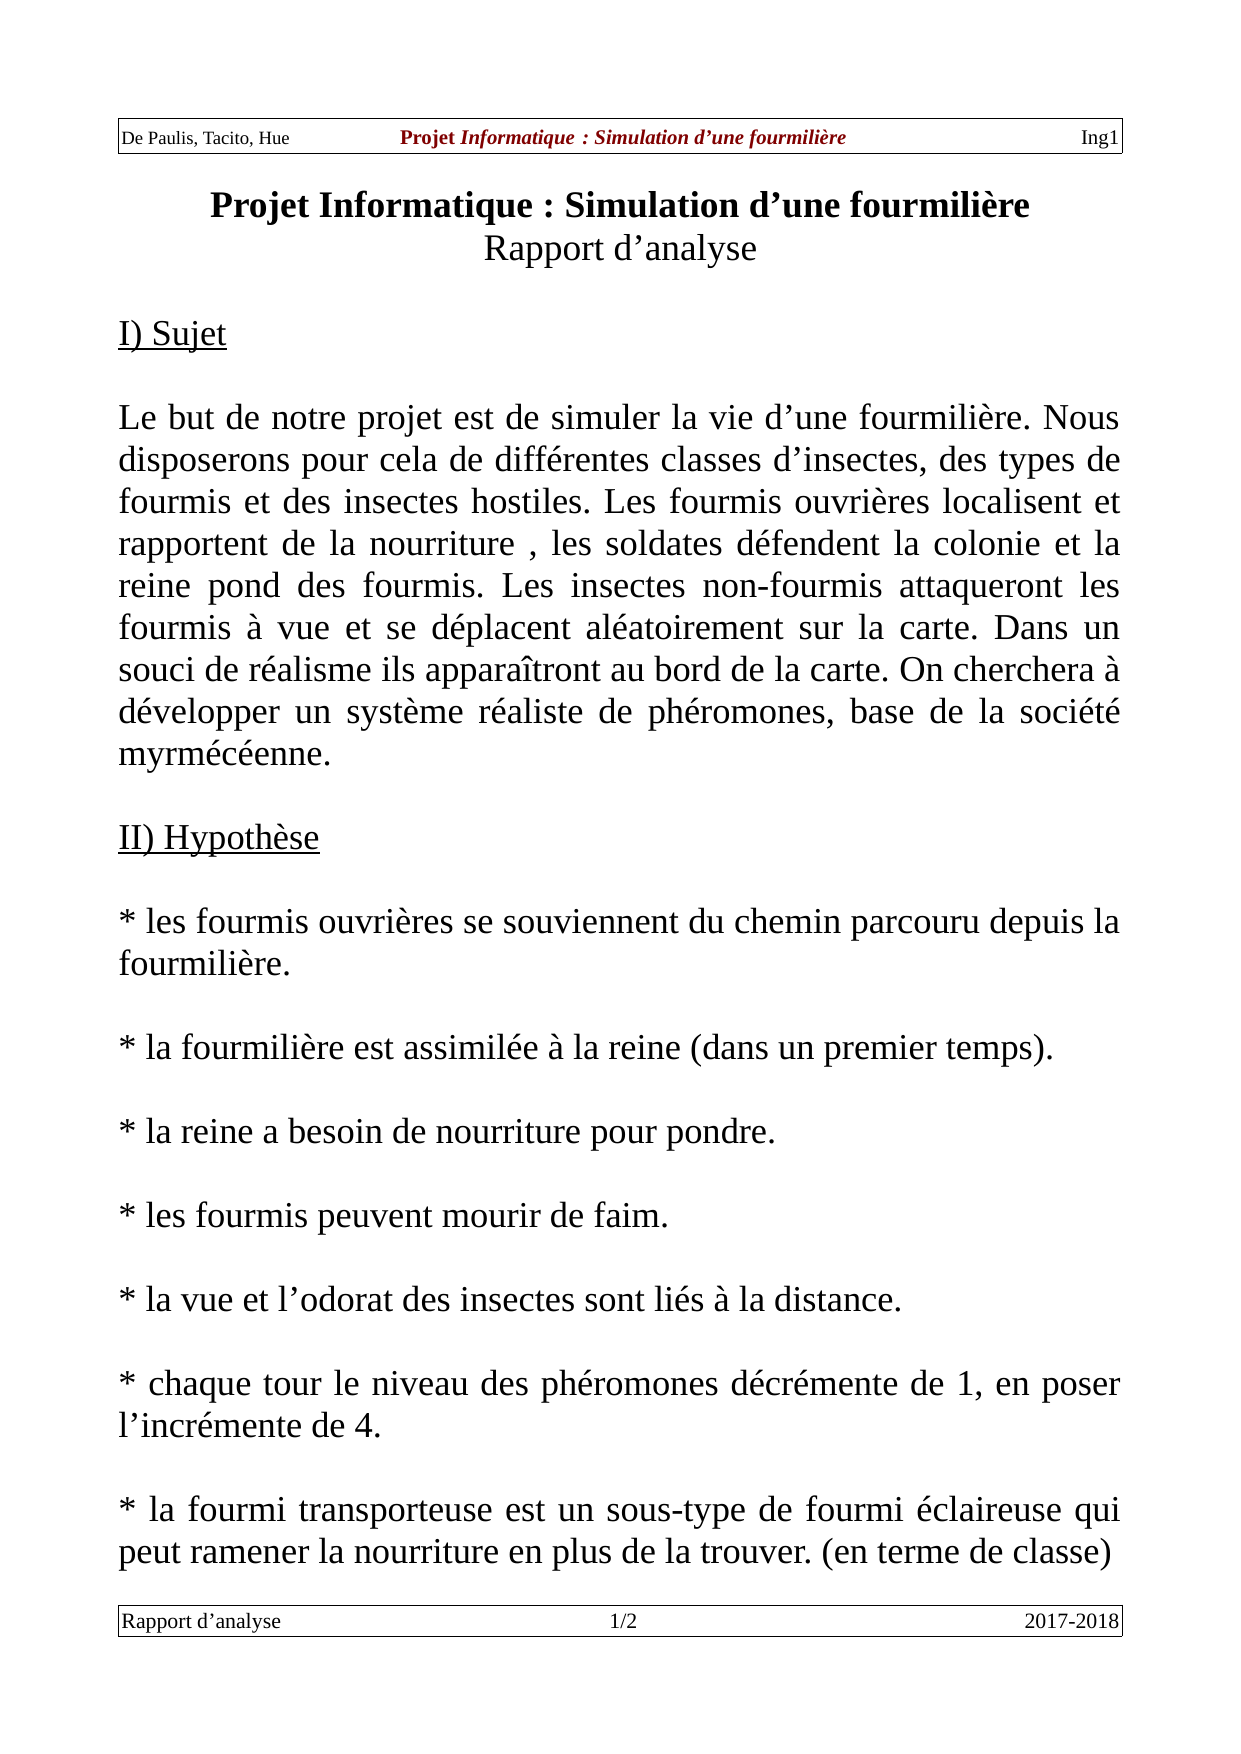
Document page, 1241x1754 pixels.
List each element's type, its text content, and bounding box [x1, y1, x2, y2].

text Projet Informatique : Simulation d’une fourmilière [118, 182, 1122, 226]
text * les fourmis ouvrières se souviennent du chemin parcouru depuis la fourmilière. [118, 899, 1122, 983]
text * la fourmilière est assimilée à la reine (dans un premier temps). [118, 1025, 1122, 1067]
text Rapport d’analyse [118, 226, 1122, 269]
text I) Sujet [118, 312, 1122, 354]
text * les fourmis peuvent mourir de faim. [118, 1193, 1122, 1235]
text * la vue et l’odorat des insectes sont liés à la distance. [118, 1277, 1122, 1319]
text Le but de notre projet est de simuler la vie d’une fourmilière. Nous disposerons pour cela de différentes classes d’insectes, des types de fourmis et des insectes hostiles. Les fourmis ouvrières localisent et rapportent de la nourriture , les soldates défendent la colonie et la reine pond des fourmis. Les insectes non-fourmis attaqueront les fourmis à vue et se déplacent aléatoirement sur la carte. Dans un souci de réalisme ils apparaîtront au bord de la carte. On cherchera à développer un système réaliste de phéromones, base de la société myrmécéenne. [118, 396, 1122, 773]
text * chaque tour le niveau des phéromones décrémente de 1, en poser l’incrémente de 4. [118, 1361, 1122, 1445]
text II) Hypothèse [118, 816, 1122, 857]
text * la fourmi transporteuse est un sous-type de fourmi éclaireuse qui peut ramener la nourriture en plus de la trouver. (en terme de classe) [118, 1487, 1122, 1571]
text * la reine a besoin de nourriture pour pondre. [118, 1109, 1122, 1151]
